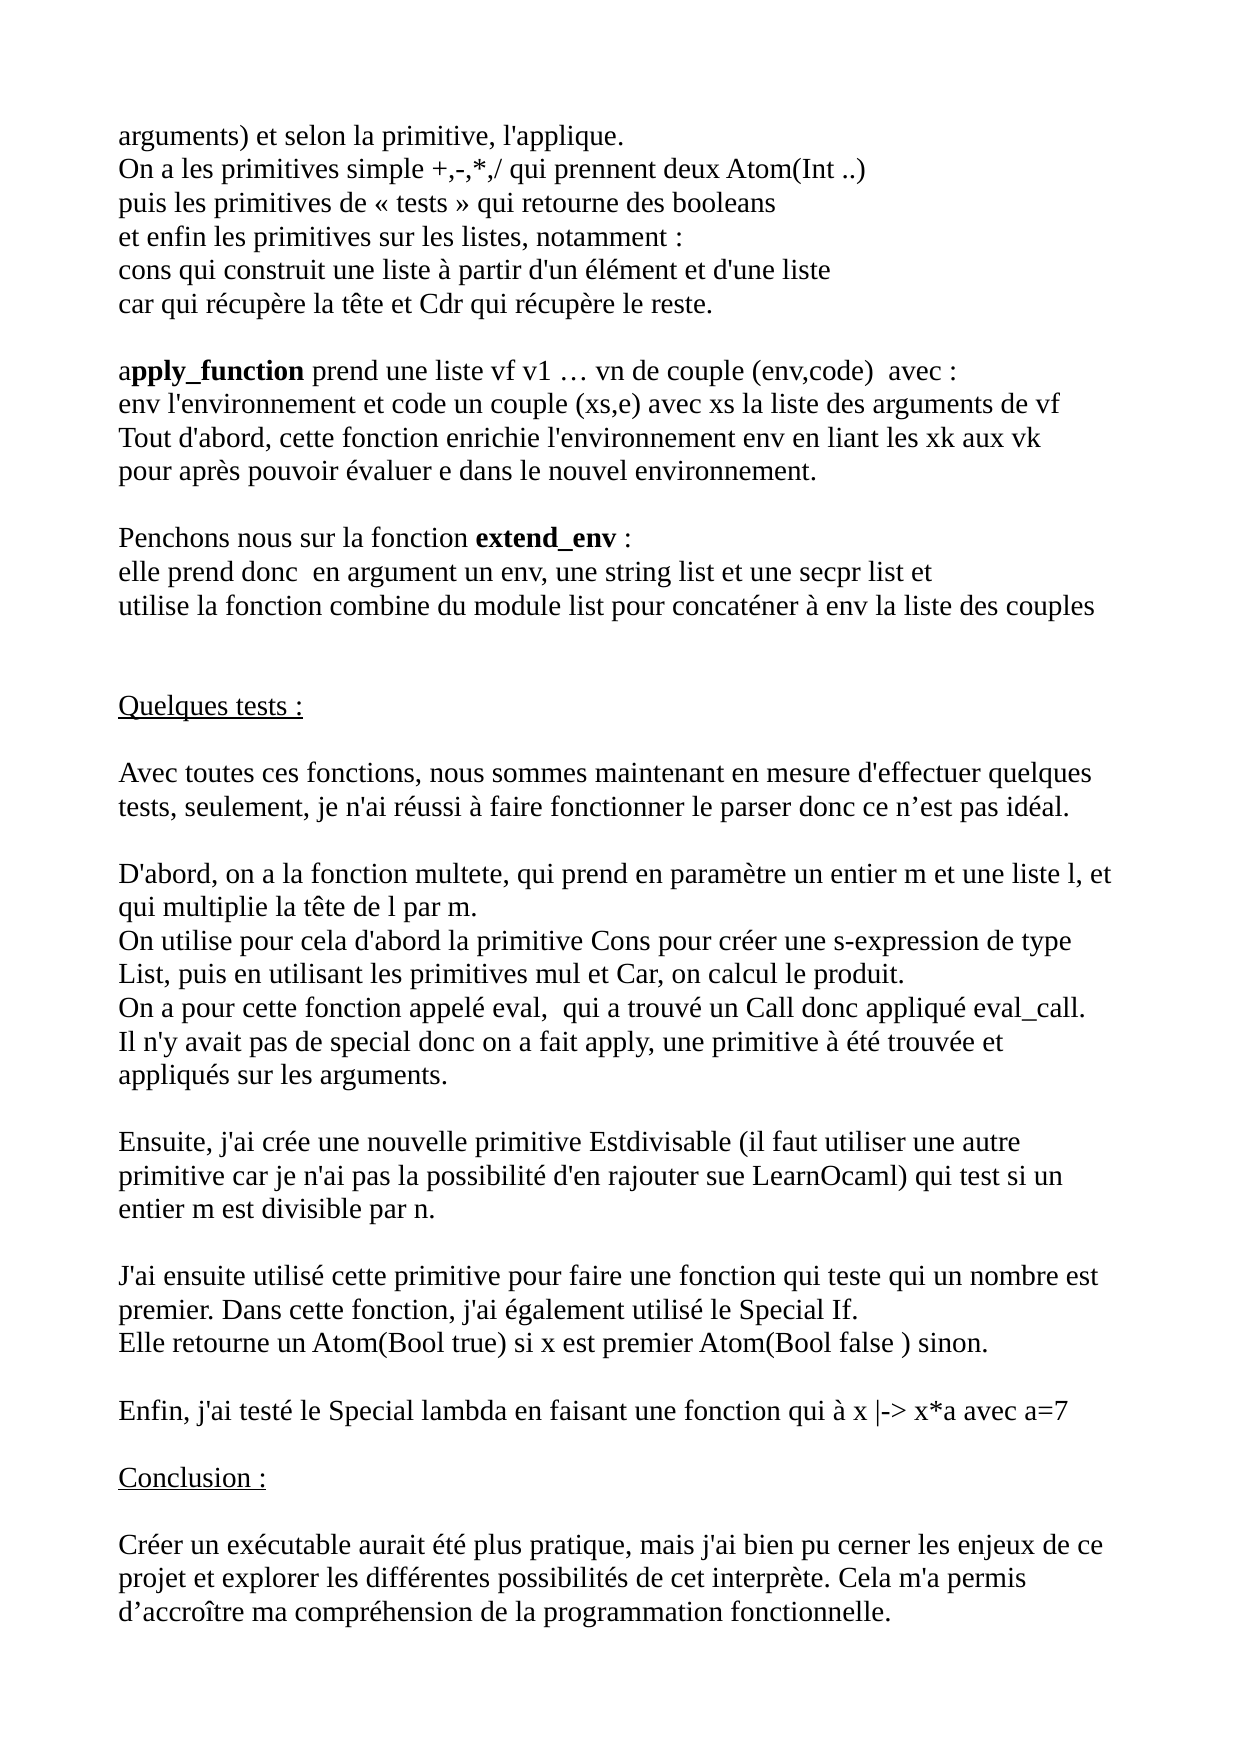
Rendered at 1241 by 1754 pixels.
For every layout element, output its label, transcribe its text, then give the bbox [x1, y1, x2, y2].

text utilise la fonction combine du module list pour concaténer à env la liste des couples [118, 588, 1122, 621]
text env l'environnement et code un couple (xs,e) avec xs la liste des arguments de vf [118, 386, 1122, 420]
text et enfin les primitives sur les listes, notamment : [118, 219, 1122, 252]
text Elle retourne un Atom(Bool true) si x est premier Atom(Bool false ) sinon. [118, 1326, 1122, 1359]
text Il n'y avait pas de special donc on a fait apply, une primitive à été trouvée et appliqués sur les arguments. [118, 1024, 1122, 1091]
text cons qui construit une liste à partir d'un élément et d'une liste [118, 252, 1122, 286]
text Quelques tests : [118, 688, 1122, 722]
text On a les primitives simple +,-,*,/ qui prennent deux Atom(Int ..) [118, 152, 1122, 185]
text arguments) et selon la primitive, l'applique. [118, 118, 1122, 152]
text car qui récupère la tête et Cdr qui récupère le reste. [118, 286, 1122, 319]
text Enfin, j'ai testé le Special lambda en faisant une fonction qui à x |-> x*a avec a=7 [118, 1393, 1122, 1426]
text apply_function prend une liste vf v1 … vn de couple (env,code) avec : [118, 353, 1122, 386]
text puis les primitives de « tests » qui retourne des booleans [118, 185, 1122, 219]
text On utilise pour cela d'abord la primitive Cons pour créer une s-expression de type List, puis en utilisant les primitives mul et Car, on calcul le produit. [118, 923, 1122, 990]
text Créer un exécutable aurait été plus pratique, mais j'ai bien pu cerner les enjeux de ce projet et explorer les différentes possibilités de cet interprète. Cela m'a permis d’accroître ma compréhension de la programmation fonctionnelle. [118, 1527, 1122, 1627]
text J'ai ensuite utilisé cette primitive pour faire une fonction qui teste qui un nombre est premier. Dans cette fonction, j'ai également utilisé le Special If. [118, 1258, 1122, 1326]
text Penchons nous sur la fonction extend_env : [118, 521, 1122, 554]
text Tout d'abord, cette fonction enrichie l'environnement env en liant les xk aux vk [118, 420, 1122, 453]
text Avec toutes ces fonctions, nous sommes maintenant en mesure d'effectuer quelques tests, seulement, je n'ai réussi à faire fonctionner le parser donc ce n’est pas idéal. [118, 755, 1122, 822]
text D'abord, on a la fonction multete, qui prend en paramètre un entier m et une liste l, et qui multiplie la tête de l par m. [118, 856, 1122, 923]
text pour après pouvoir évaluer e dans le nouvel environnement. [118, 453, 1122, 487]
text On a pour cette fonction appelé eval, qui a trouvé un Call donc appliqué eval_call. [118, 990, 1122, 1024]
text elle prend donc en argument un env, une string list et une secpr list et [118, 554, 1122, 588]
text Conclusion : [118, 1460, 1122, 1493]
text Ensuite, j'ai crée une nouvelle primitive Estdivisable (il faut utiliser une autre primitive car je n'ai pas la possibilité d'en rajouter sue LearnOcaml) qui test si un entier m est divisible par n. [118, 1124, 1122, 1225]
